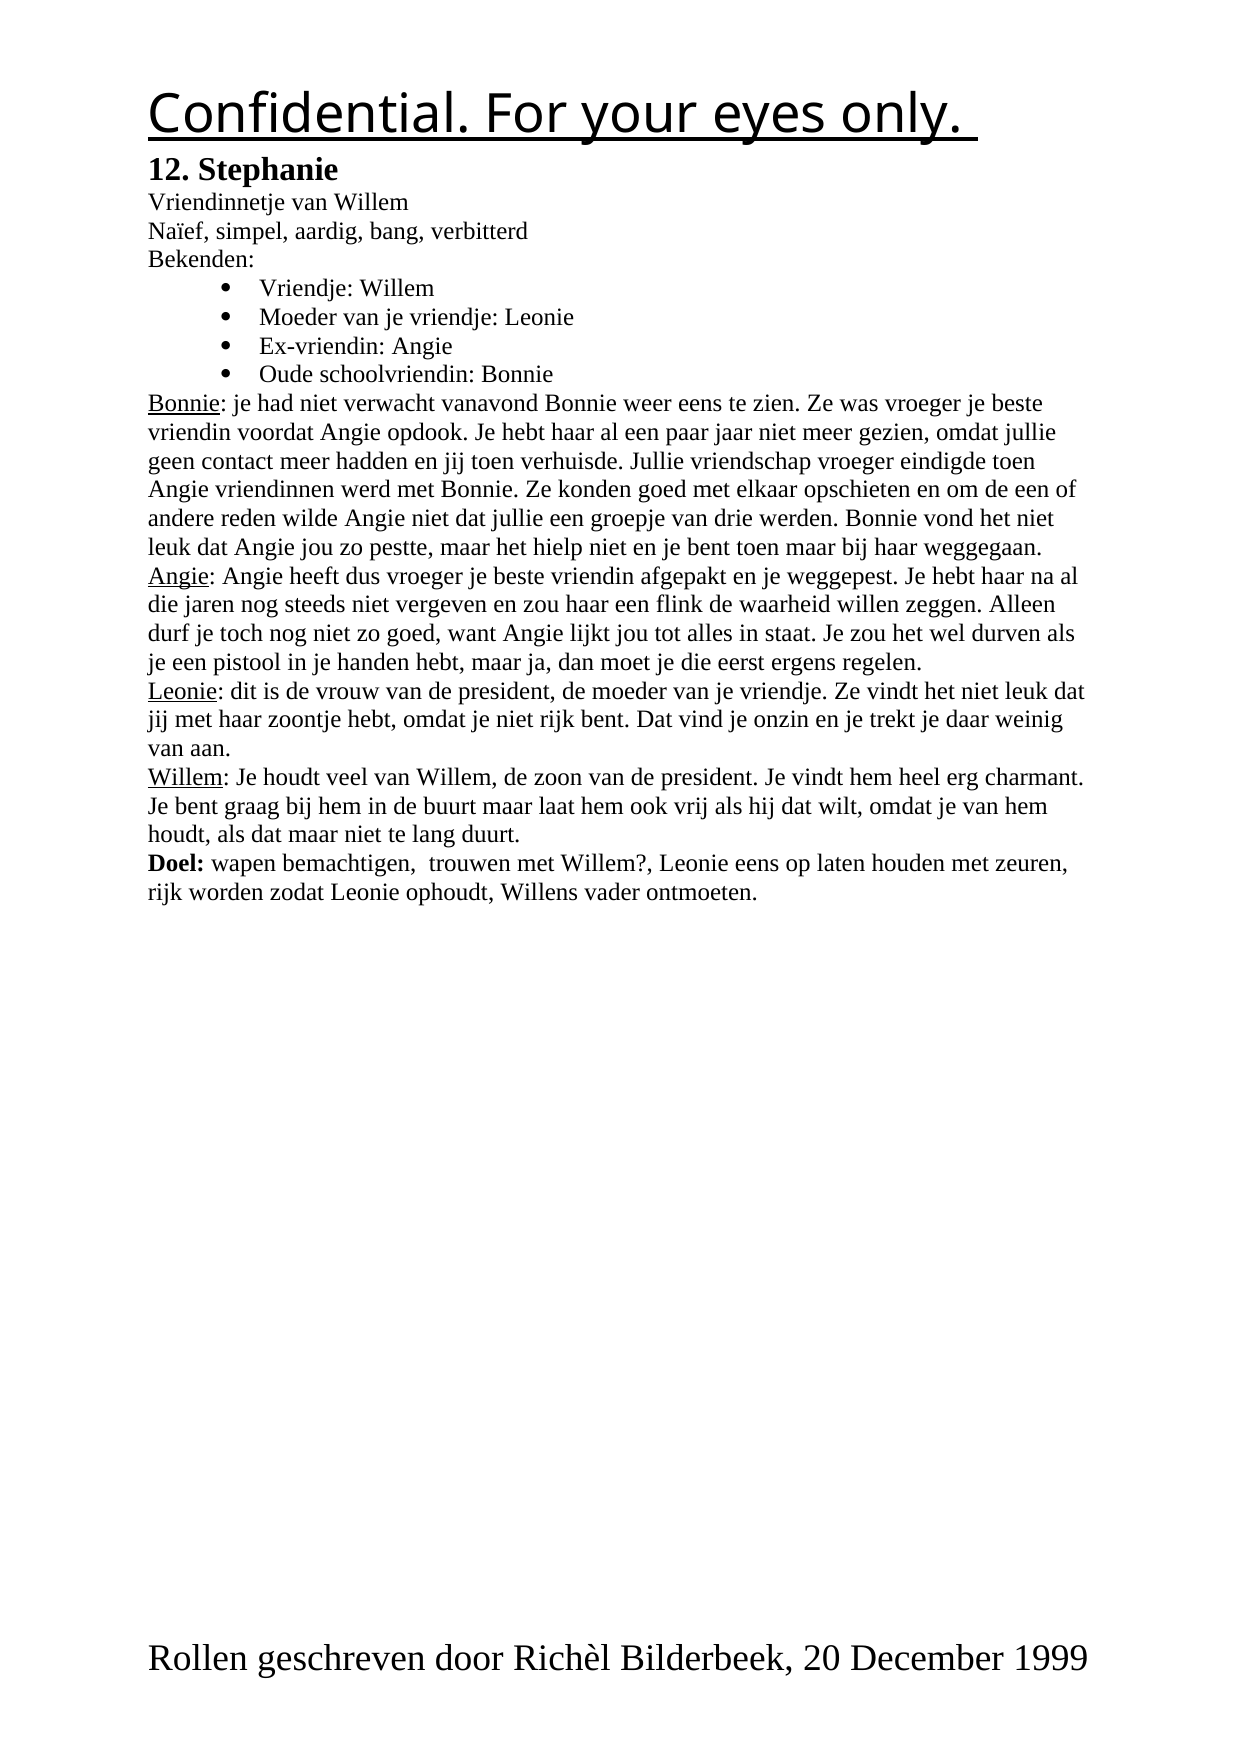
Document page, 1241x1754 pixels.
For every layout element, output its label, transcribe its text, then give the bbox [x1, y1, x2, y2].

text Bekenden: [148, 244, 1093, 273]
list Vriendje: Willem [221, 273, 1093, 302]
text Vriendinnetje van Willem [148, 187, 1093, 216]
list Ex-vriendin: Angie [221, 331, 1093, 359]
text Leonie: dit is de vrouw van de president, de moeder van je vriendje. Ze vindt het niet leuk dat jij met haar zoontje hebt, omdat je niet rijk bent. Dat vind je onzin en je trekt je daar weinig van aan. [148, 676, 1093, 762]
text Doel: wapen bemachtigen, trouwen met Willem?, Leonie eens op laten houden met zeuren, rijk worden zodat Leonie ophoudt, Willens vader ontmoeten. [148, 848, 1093, 906]
text Willem: Je houdt veel van Willem, de zoon van de president. Je vindt hem heel erg charmant. Je bent graag bij hem in de buurt maar laat hem ook vrij als hij dat wilt, omdat je van hem houdt, als dat maar niet te lang duurt. [148, 762, 1093, 848]
text Bonnie: je had niet verwacht vanavond Bonnie weer eens te zien. Ze was vroeger je beste vriendin voordat Angie opdook. Je hebt haar al een paar jaar niet meer gezien, omdat jullie geen contact meer hadden en jij toen verhuisde. Jullie vriendschap vroeger eindigde toen Angie vriendinnen werd met Bonnie. Ze konden goed met elkaar opschieten en om de een of andere reden wilde Angie niet dat jullie een groepje van drie werden. Bonnie vond het niet leuk dat Angie jou zo pestte, maar het hielp niet en je bent toen maar bij haar weggegaan. [148, 388, 1093, 561]
list Oude schoolvriendin: Bonnie [221, 359, 1093, 388]
text 12. Stephanie [148, 149, 1093, 187]
text Angie: Angie heeft dus vroeger je beste vriendin afgepakt en je weggepest. Je hebt haar na al die jaren nog steeds niet vergeven en zou haar een flink de waarheid willen zeggen. Alleen durf je toch nog niet zo goed, want Angie lijkt jou tot alles in staat. Je zou het wel durven als je een pistool in je handen hebt, maar ja, dan moet je die eerst ergens regelen. [148, 561, 1093, 676]
text Naïef, simpel, aardig, bang, verbitterd [148, 216, 1093, 244]
list Moeder van je vriendje: Leonie [221, 302, 1093, 331]
